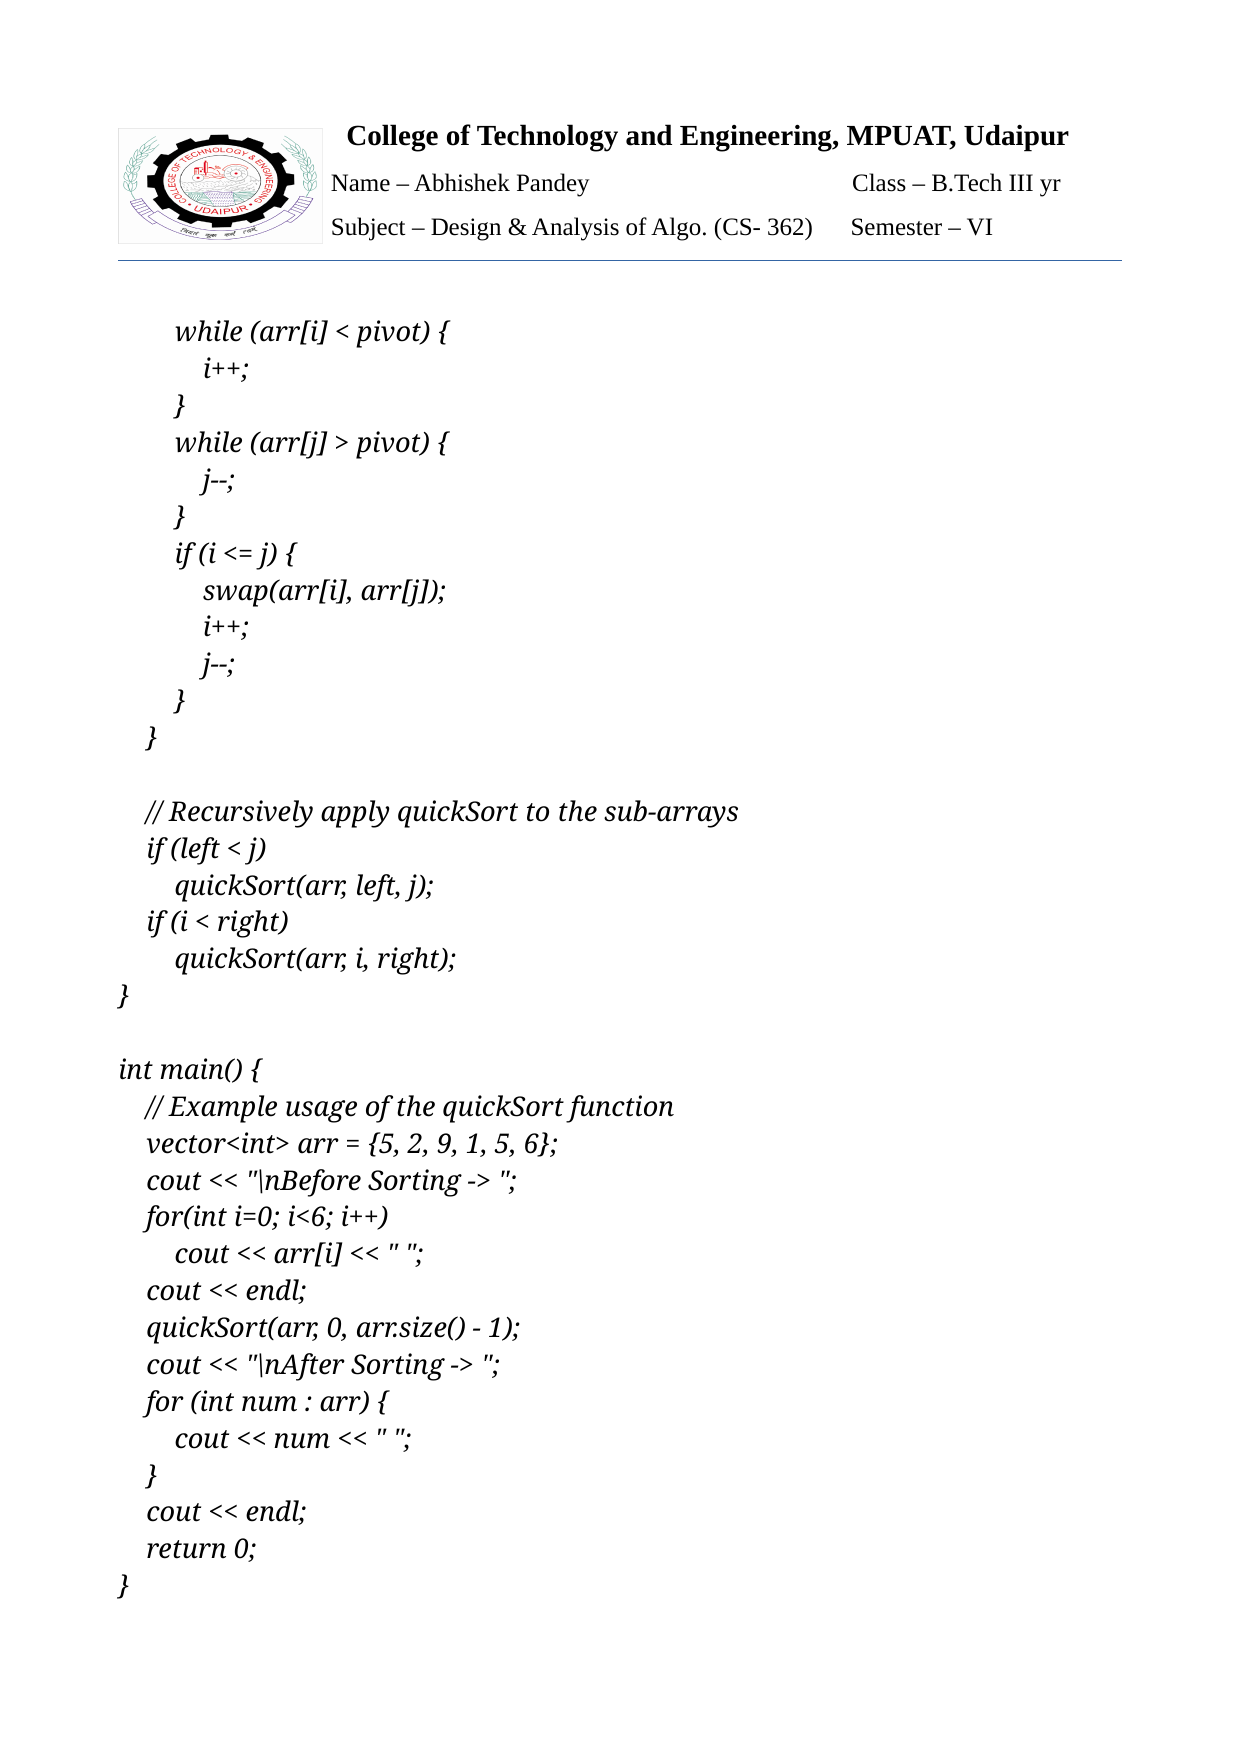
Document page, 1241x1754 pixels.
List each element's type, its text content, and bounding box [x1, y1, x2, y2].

text cout << "\nAfter Sorting -> "; [118, 1345, 1122, 1382]
text i++; [118, 350, 1122, 387]
text vector<int> arr = {5, 2, 9, 1, 5, 6}; [118, 1124, 1122, 1161]
text cout << "\nBefore Sorting -> "; [118, 1161, 1122, 1198]
text cout << endl; [118, 1493, 1122, 1530]
text swap(arr[i], arr[j]); [118, 571, 1122, 608]
text for (int num : arr) { [118, 1382, 1122, 1419]
text if (left < j) [118, 829, 1122, 866]
text for(int i=0; i<6; i++) [118, 1198, 1122, 1235]
text i++; [118, 608, 1122, 645]
text } [118, 977, 1122, 1013]
text } [118, 718, 1122, 755]
text j--; [118, 460, 1122, 497]
text // Recursively apply quickSort to the sub-arrays [118, 792, 1122, 829]
text quickSort(arr, 0, arr.size() - 1); [118, 1308, 1122, 1345]
text } [118, 1456, 1122, 1493]
text } [118, 682, 1122, 718]
text j--; [118, 645, 1122, 682]
picture [118, 128, 323, 244]
text cout << num << " "; [118, 1419, 1122, 1456]
text // Example usage of the quickSort function [118, 1087, 1122, 1124]
text while (arr[j] > pivot) { [118, 423, 1122, 460]
text cout << arr[i] << " "; [118, 1235, 1122, 1272]
text int main() { [118, 1050, 1122, 1087]
text } [118, 497, 1122, 534]
text } [118, 1567, 1122, 1603]
text cout << endl; [118, 1272, 1122, 1308]
text quickSort(arr, left, j); [118, 866, 1122, 903]
text while (arr[i] < pivot) { [118, 313, 1122, 350]
text quickSort(arr, i, right); [118, 940, 1122, 977]
text if (i <= j) { [118, 534, 1122, 571]
text if (i < right) [118, 903, 1122, 940]
text } [118, 387, 1122, 423]
text return 0; [118, 1530, 1122, 1567]
